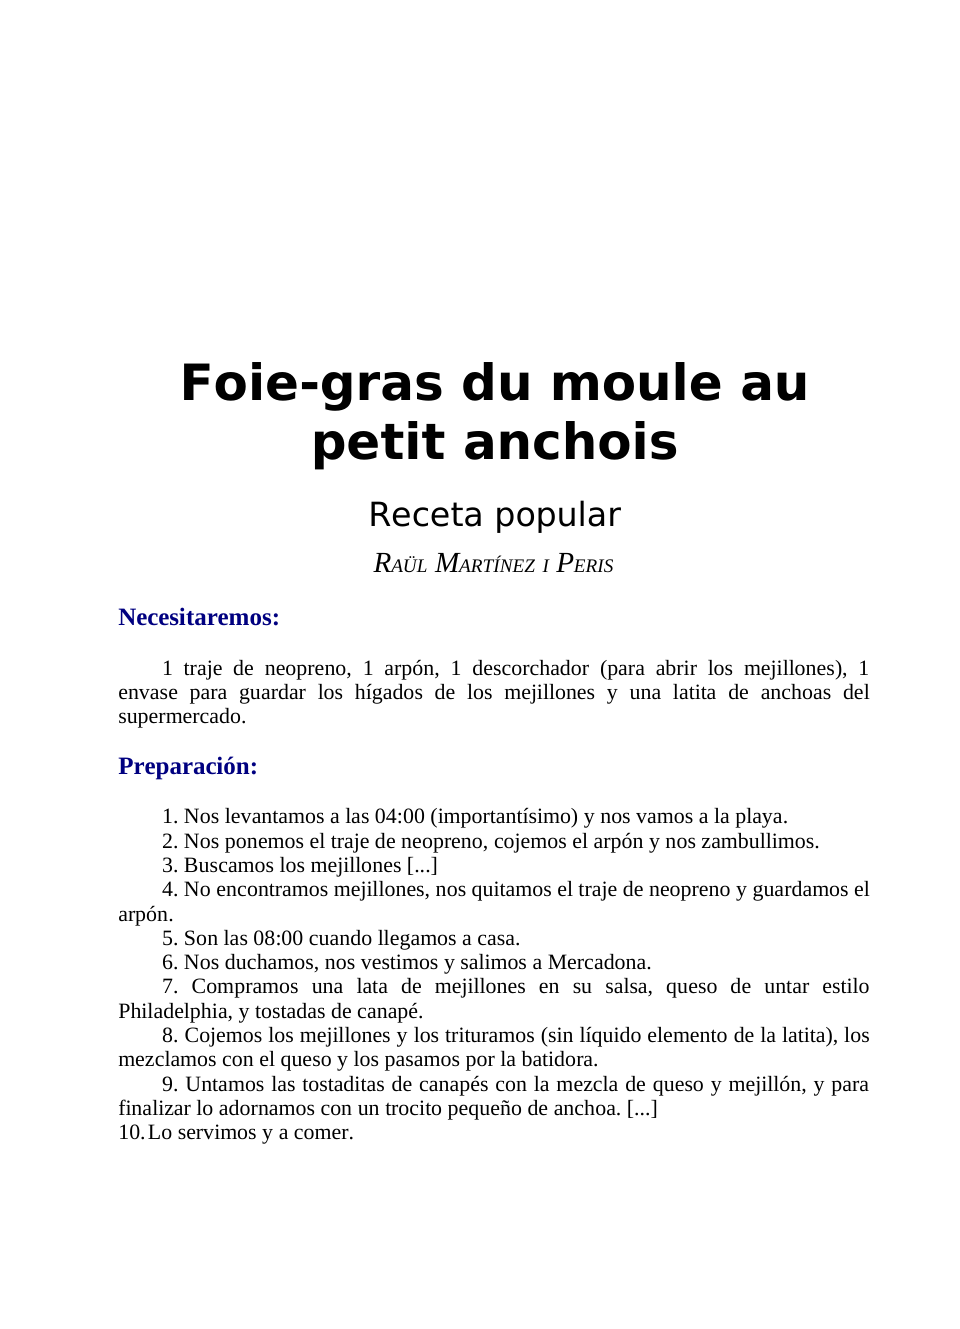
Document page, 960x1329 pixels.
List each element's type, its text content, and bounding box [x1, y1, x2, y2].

subtitle Receta popular [118, 496, 871, 534]
list Lo servimos y a comer. [118, 1120, 871, 1144]
text 1 traje de neopreno, 1 arpón, 1 descorchador (para abrir los mejillones), 1 envase para guardar los hígados de los mejillones y una latita de anchoas del supermercado. [118, 655, 871, 728]
text 6. Nos duchamos, nos vestimos y salimos a Mercadona. [118, 950, 871, 974]
text 8. Cojemos los mejillones y los trituramos (sin líquido elemento de la latita), los mezclamos con el queso y los pasamos por la batidora. [118, 1023, 871, 1071]
text 5. Son las 08:00 cuando llegamos a casa. [118, 926, 871, 950]
text 7. Compramos una lata de mejillones en su salsa, queso de untar estilo Philadelphia, y tostadas de canapé. [118, 974, 871, 1023]
text 1. Nos levantamos a las 04:00 (importantísimo) y nos vamos a la playa. [118, 804, 871, 829]
text Raül Martínez i Peris [118, 547, 871, 579]
text 2. Nos ponemos el traje de neopreno, cojemos el arpón y nos zambullimos. [118, 829, 871, 853]
text 4. No encontramos mejillones, nos quitamos el traje de neopreno y guardamos el arpón. [118, 877, 871, 926]
text Preparación: [118, 752, 871, 780]
text 3. Buscamos los mejillones [...] [118, 853, 871, 877]
text 9. Untamos las tostaditas de canapés con la mezcla de queso y mejillón, y para finalizar lo adornamos con un trocito pequeño de anchoa. [...] [118, 1071, 871, 1120]
title Foie-gras du moule au petit anchois [118, 354, 871, 471]
text Necesitaremos: [118, 603, 871, 631]
